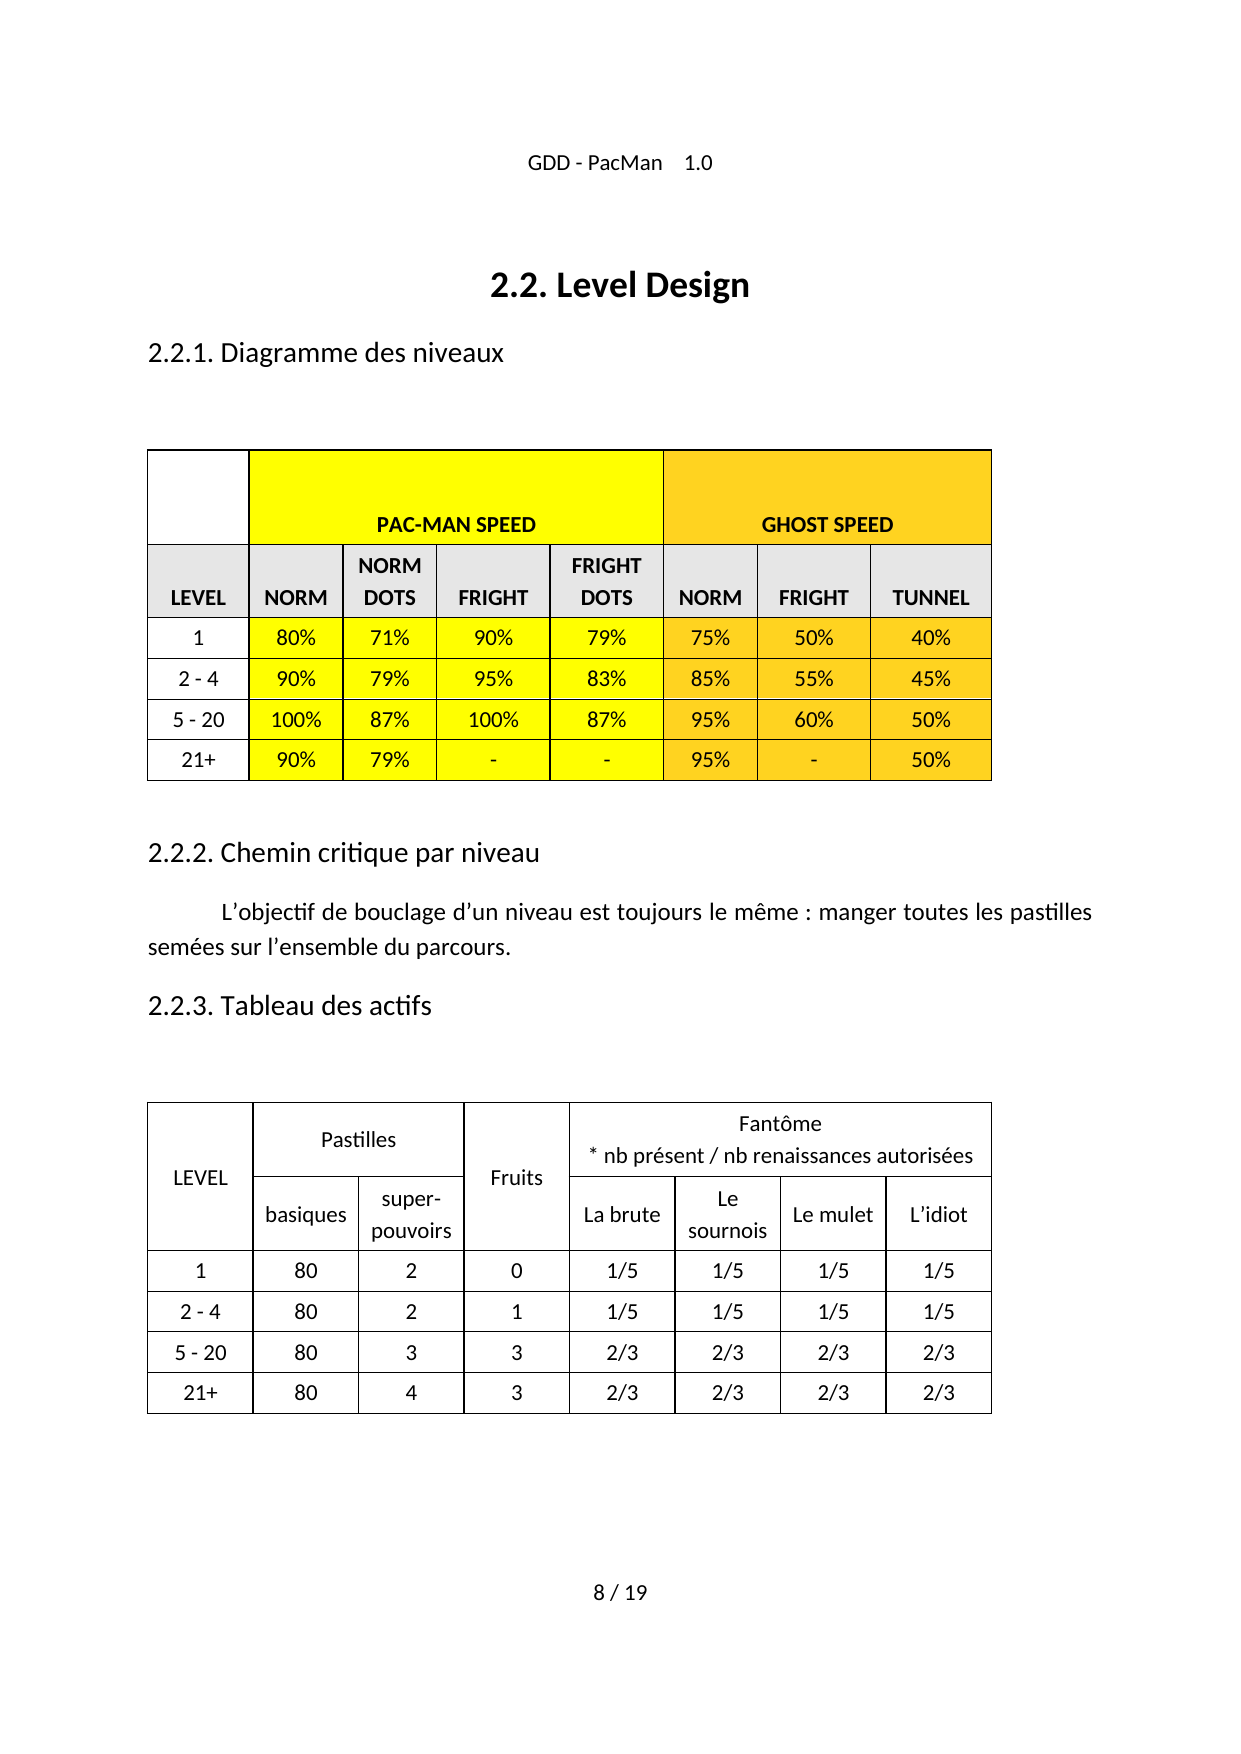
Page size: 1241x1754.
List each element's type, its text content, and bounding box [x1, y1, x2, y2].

table_cell - [758, 740, 870, 780]
table_cell 80 [254, 1373, 358, 1413]
table_cell 80 [254, 1251, 358, 1291]
table_cell 1/5 [570, 1292, 674, 1331]
table_cell 3 [359, 1332, 463, 1372]
table_cell 2/3 [887, 1332, 991, 1372]
table_cell 3 [465, 1332, 569, 1372]
table_cell 87% [551, 700, 663, 739]
table_cell 2 [359, 1251, 463, 1291]
table_header [148, 451, 248, 544]
table_header Fruits [465, 1103, 569, 1250]
table_cell 95% [664, 700, 757, 739]
table_cell 2/3 [676, 1373, 780, 1413]
table_cell basiques [254, 1177, 358, 1250]
table_cell L’idiot [887, 1177, 991, 1250]
table_header Pastilles [254, 1103, 463, 1176]
table_cell 85% [664, 659, 757, 698]
table_cell 1/5 [887, 1292, 991, 1331]
table_cell 71% [344, 618, 436, 658]
table_cell 79% [551, 618, 663, 658]
table_cell 1/5 [781, 1251, 885, 1291]
table_cell 1/5 [570, 1251, 674, 1291]
table_cell 80% [250, 618, 342, 658]
table_cell 55% [758, 659, 870, 698]
table_cell 1 [465, 1292, 569, 1331]
table_cell NORM DOTS [344, 545, 436, 617]
table_cell 2/3 [676, 1332, 780, 1372]
table_cell 1/5 [781, 1292, 885, 1331]
table_cell 2/3 [570, 1332, 674, 1372]
table_cell FRIGHT DOTS [551, 545, 663, 617]
table_cell 45% [871, 659, 991, 698]
table_cell 100% [437, 700, 549, 739]
table_header Fantôme * nb présent / nb renaissances autorisées [570, 1103, 991, 1176]
text 2.2.1. Diagramme des niveaux [148, 334, 1093, 370]
table_cell super-pouvoirs [359, 1177, 463, 1250]
table_cell 80 [254, 1332, 358, 1372]
text 2.2.3. Tableau des actifs [148, 987, 1093, 1022]
table_cell 60% [758, 700, 870, 739]
table_cell 80 [254, 1292, 358, 1331]
table_cell 87% [344, 700, 436, 739]
table_cell 79% [344, 740, 436, 780]
table_cell 21+ [148, 740, 248, 780]
text 2.2. Level Design [148, 261, 1093, 307]
table_cell 50% [871, 740, 991, 780]
table_cell 2 - 4 [148, 659, 248, 698]
table_cell 5 - 20 [148, 1332, 252, 1372]
table_cell Le sournois [676, 1177, 780, 1250]
table_cell 83% [551, 659, 663, 698]
table_cell 2/3 [570, 1373, 674, 1413]
table_cell FRIGHT [437, 545, 549, 617]
text 2.2.2. Chemin critique par niveau [148, 834, 1093, 870]
table_cell 1 [148, 618, 248, 658]
table_cell 75% [664, 618, 757, 658]
table_header PAC-MAN SPEED [250, 451, 663, 544]
table_cell 40% [871, 618, 991, 658]
table_header LEVEL [148, 1103, 252, 1250]
table_cell Le mulet [781, 1177, 885, 1250]
table_cell FRIGHT [758, 545, 870, 617]
table_cell 4 [359, 1373, 463, 1413]
table_cell - [437, 740, 549, 780]
table_cell 2/3 [887, 1373, 991, 1413]
table_cell 21+ [148, 1373, 252, 1413]
table_cell NORM [664, 545, 757, 617]
table_cell 50% [758, 618, 870, 658]
table_cell 1/5 [676, 1251, 780, 1291]
table_cell 95% [664, 740, 757, 780]
table_cell 2 [359, 1292, 463, 1331]
table_cell LEVEL [148, 545, 248, 617]
table_cell 2/3 [781, 1332, 885, 1372]
table_cell 2 - 4 [148, 1292, 252, 1331]
text L’objectif de bouclage d’un niveau est toujours le même : manger toutes les pastilles semées sur l’ensemble du parcours. [148, 896, 1093, 962]
table_cell 90% [250, 740, 342, 780]
table_cell 90% [437, 618, 549, 658]
table_cell 50% [871, 700, 991, 739]
table_cell 1 [148, 1251, 252, 1291]
table_cell 5 - 20 [148, 700, 248, 739]
table_cell 90% [250, 659, 342, 698]
table_header GHOST SPEED [664, 451, 991, 544]
table_cell - [551, 740, 663, 780]
table_cell 0 [465, 1251, 569, 1291]
table_cell NORM [250, 545, 342, 617]
table_cell 95% [437, 659, 549, 698]
table_cell 3 [465, 1373, 569, 1413]
table_cell 1/5 [887, 1251, 991, 1291]
table_cell 79% [344, 659, 436, 698]
table_cell 100% [250, 700, 342, 739]
table_cell 1/5 [676, 1292, 780, 1331]
table_cell TUNNEL [871, 545, 991, 617]
table_cell La brute [570, 1177, 674, 1250]
table_cell 2/3 [781, 1373, 885, 1413]
